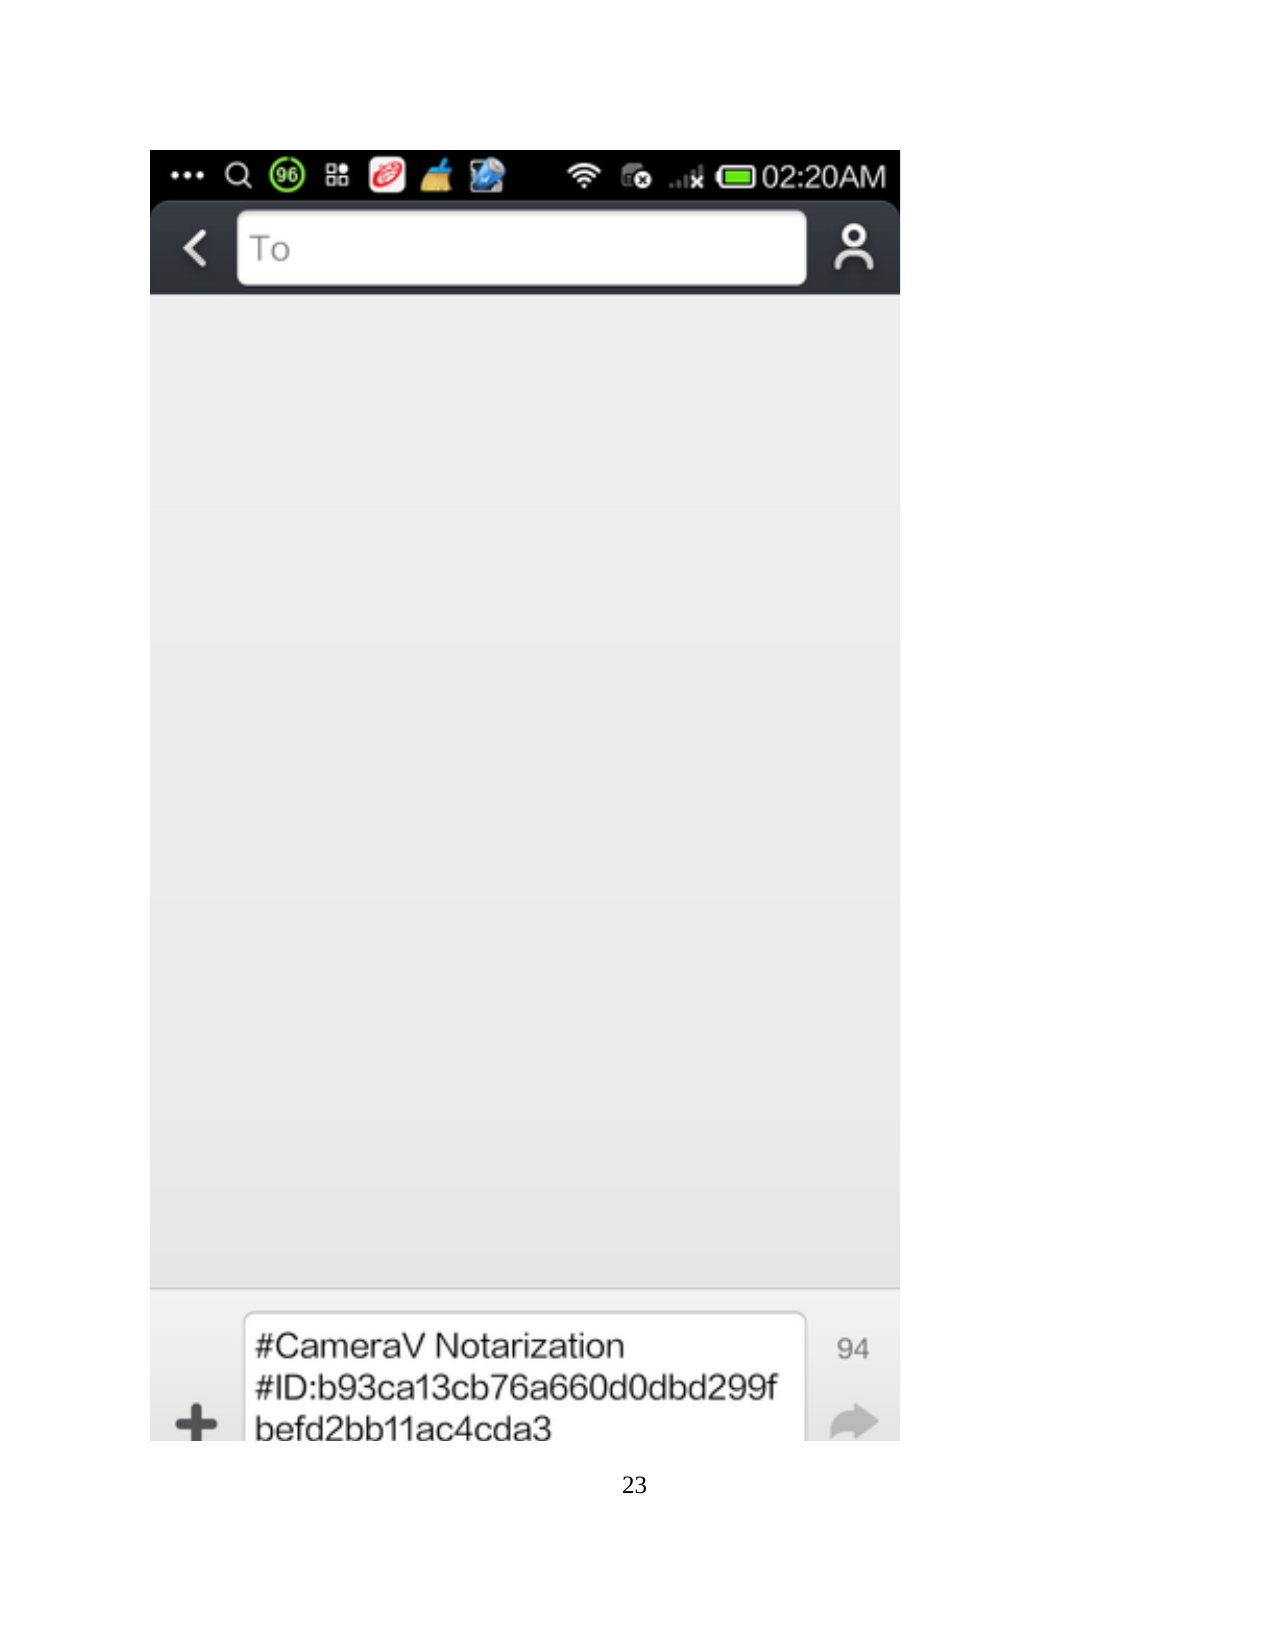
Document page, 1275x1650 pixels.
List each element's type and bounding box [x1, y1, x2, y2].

picture [150, 150, 901, 1441]
